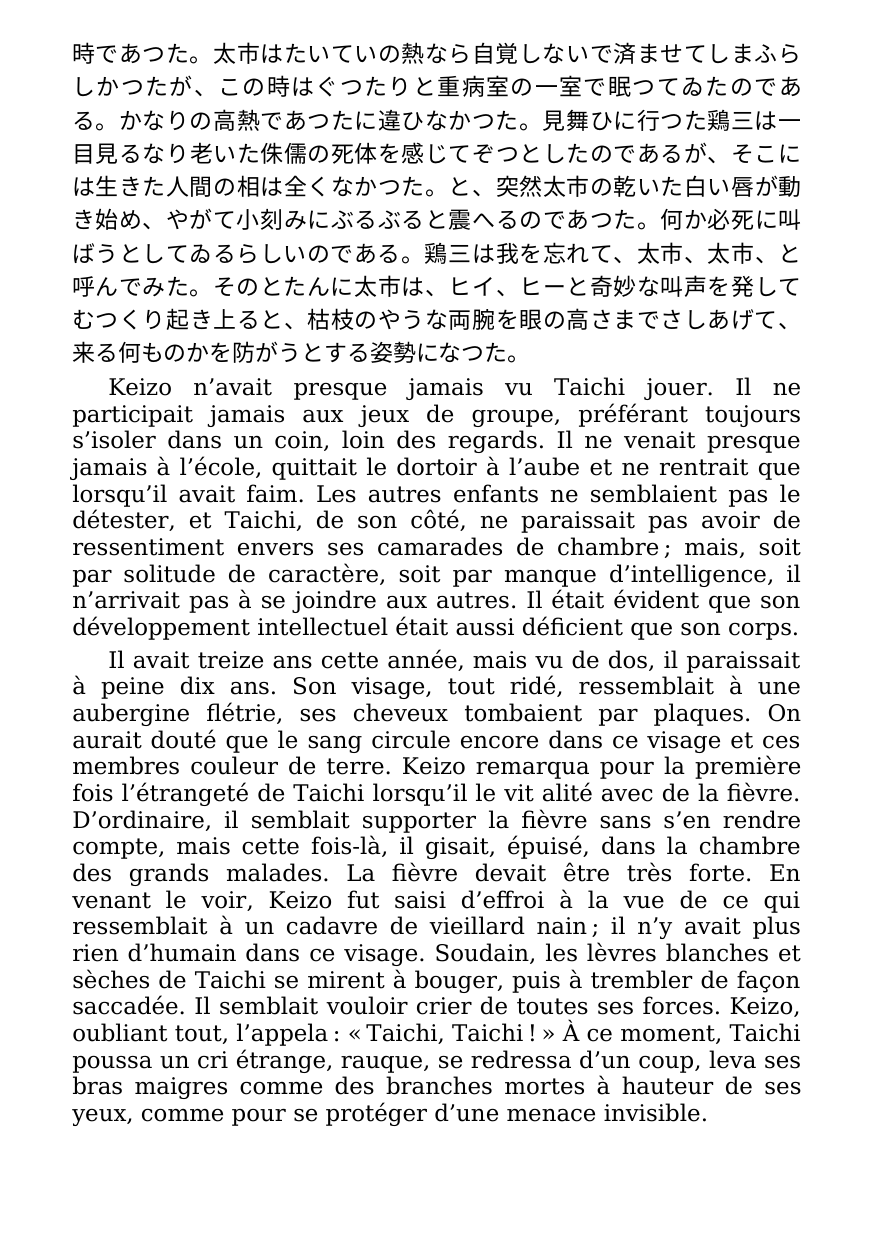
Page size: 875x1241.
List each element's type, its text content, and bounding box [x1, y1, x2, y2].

text Il avait treize ans cette année, mais vu de dos, il paraissait à peine dix ans. Son visage, tout ridé, ressemblait à une aubergine flétrie, ses cheveux tombaient par plaques. On aurait douté que le sang circule encore dans ce visage et ces membres couleur de terre. Keizo remarqua pour la première fois l’étrangeté de Taichi lorsqu’il le vit alité avec de la fièvre. D’ordinaire, il semblait supporter la fièvre sans s’en rendre compte, mais cette fois-là, il gisait, épuisé, dans la chambre des grands malades. La fièvre devait être très forte. En venant le voir, Keizo fut saisi d’effroi à la vue de ce qui ressemblait à un cadavre de vieillard nain ; il n’y avait plus rien d’humain dans ce visage. Soudain, les lèvres blanches et sèches de Taichi se mirent à bouger, puis à trembler de façon saccadée. Il semblait vouloir crier de toutes ses forces. Keizo, oubliant tout, l’appela : « Taichi, Taichi ! » À ce moment, Taichi poussa un cri étrange, rauque, se redressa d’un coup, leva ses bras maigres comme des branches mortes à hauteur de ses yeux, comme pour se protéger d’une menace invisible. [72, 647, 802, 1127]
text 時であつた。太市はたいていの熱なら自覚しないで済ませてしまふらしかつたが、この時はぐつたりと重病室の一室で眠つてゐたのである。かなりの高熱であつたに違ひなかつた。見舞ひに行つた鶏三は一目見るなり老いた侏儒の死体を感じてぞつとしたのであるが、そこには生きた人間の相は全くなかつた。と、突然太市の乾いた白い唇が動き始め、やがて小刻みにぶるぶると震へるのであつた。何か必死に叫ばうとしてゐるらしいのである。鶏三は我を忘れて、太市、太市、と呼んでみた。そのとたんに太市は、ヒイ、ヒーと奇妙な叫声を発してむつくり起き上ると、枯枝のやうな両腕を眼の高さまでさしあげて、来る何ものかを防がうとする姿勢になつた。 [72, 36, 802, 368]
text Keizo n’avait presque jamais vu Taichi jouer. Il ne participait jamais aux jeux de groupe, préférant toujours s’isoler dans un coin, loin des regards. Il ne venait presque jamais à l’école, quittait le dortoir à l’aube et ne rentrait que lorsqu’il avait faim. Les autres enfants ne semblaient pas le détester, et Taichi, de son côté, ne paraissait pas avoir de ressentiment envers ses camarades de chambre ; mais, soit par solitude de caractère, soit par manque d’intelligence, il n’arrivait pas à se joindre aux autres. Il était évident que son développement intellectuel était aussi déficient que son corps. [72, 374, 802, 641]
